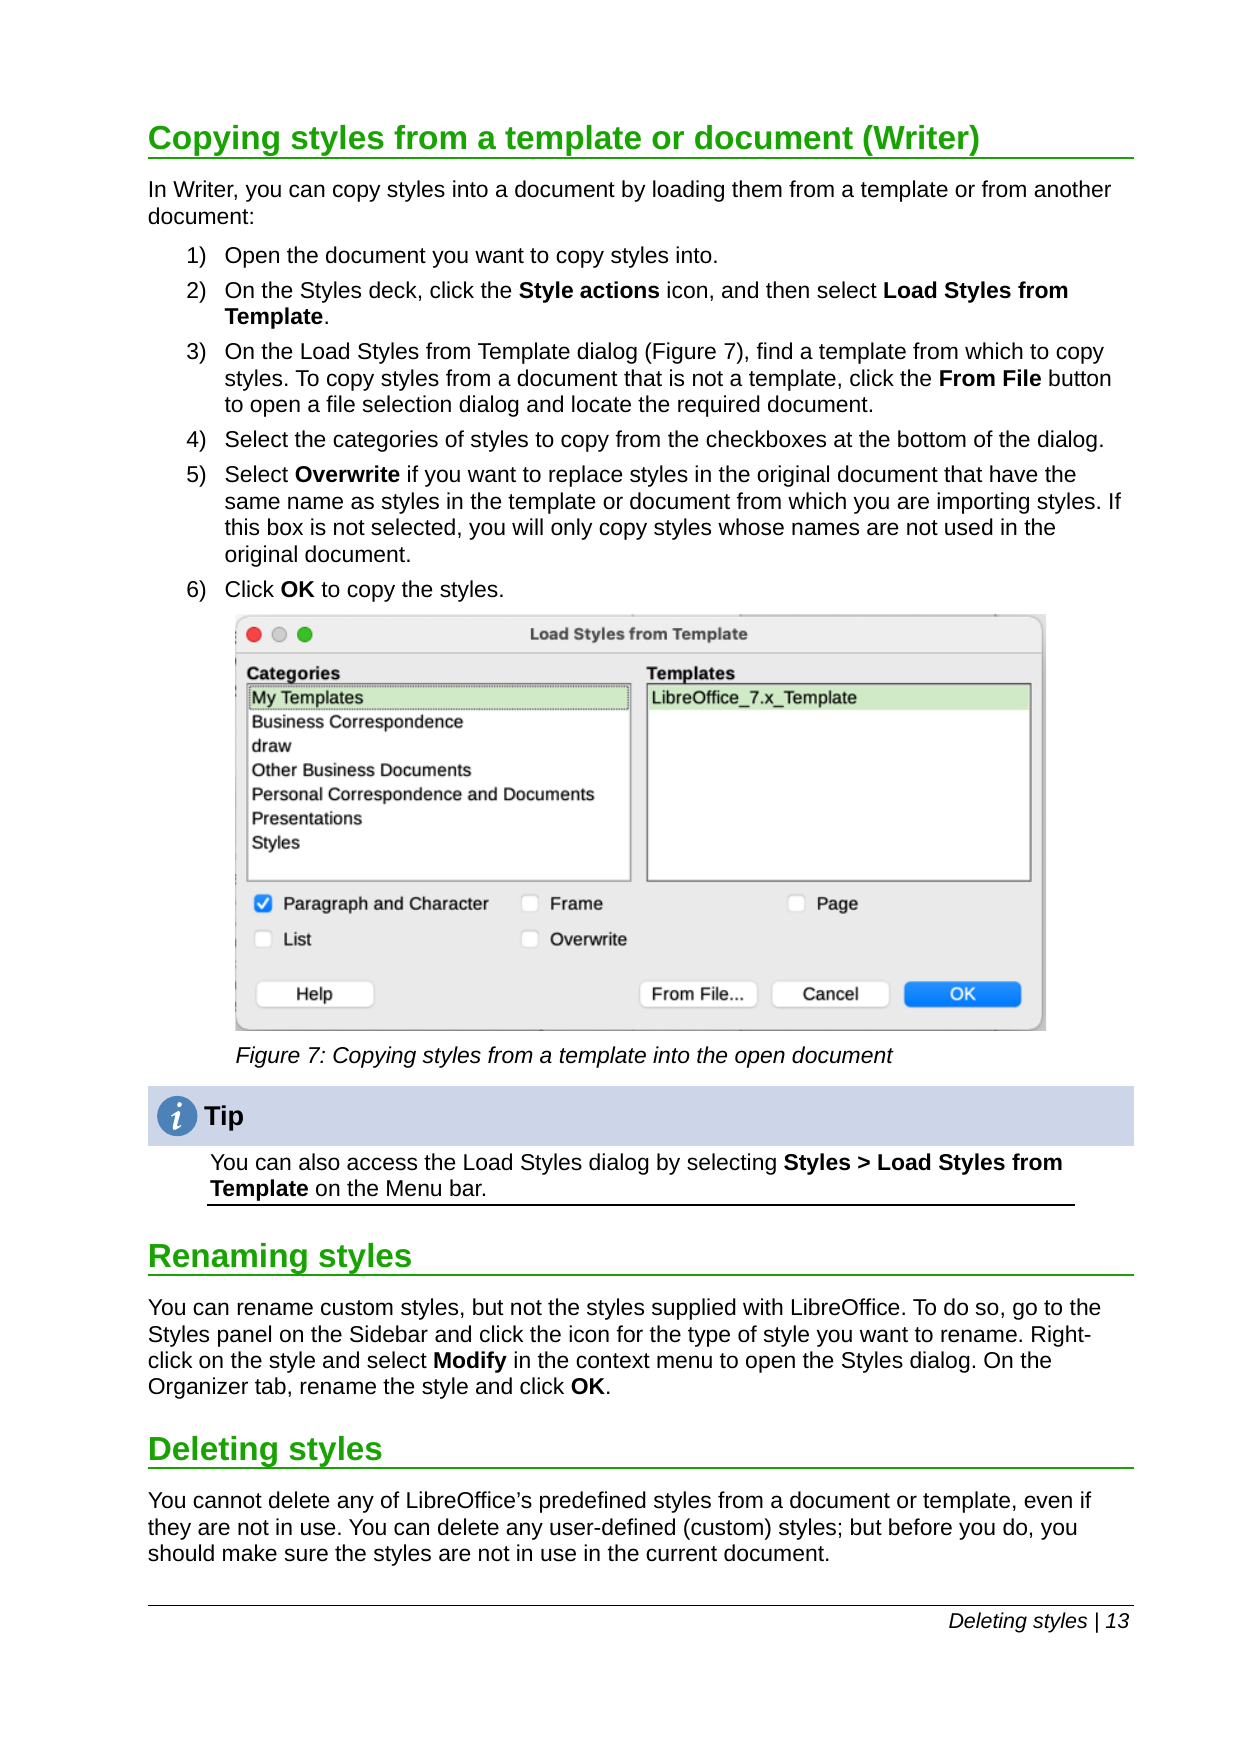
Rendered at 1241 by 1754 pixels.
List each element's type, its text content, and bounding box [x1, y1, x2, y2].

text You can also access the Load Styles dialog by selecting Styles > Load Styles from Template on the Menu bar. [207, 1146, 1075, 1204]
list On the Styles deck, click the Style actions icon, and then select Load Styles from Template. [207, 277, 1134, 329]
subtitle Renaming styles [148, 1236, 1134, 1274]
text You can rename custom styles, but not the styles supplied with LibreOffice. To do so, go to the Styles panel on the Sidebar and click the icon for the type of style you want to rename. Right-click on the style and select Modify in the context menu to open the Styles dialog. On the Organizer tab, rename the style and click OK. [148, 1294, 1134, 1399]
picture [235, 614, 1047, 1031]
subtitle Tip [148, 1086, 1134, 1146]
text In Writer, you can copy styles into a document by loading them from a template or from another document: [148, 176, 1134, 229]
list Select Overwrite if you want to replace styles in the original document that have the same name as styles in the template or document from which you are importing styles. If this box is not selected, you will only copy styles whose names are not used in the original document. [207, 461, 1134, 567]
text Figure 7: Copying styles from a template into the open document [235, 1042, 1046, 1069]
list Open the document you want to copy styles into. [207, 242, 1134, 268]
subtitle Deleting styles [148, 1429, 1134, 1467]
list Select the categories of styles to copy from the checkboxes at the bottom of the dialog. [207, 426, 1134, 453]
list On the Load Styles from Template dialog (Figure 7), find a template from which to copy styles. To copy styles from a document that is not a template, click the From File button to open a file selection dialog and locate the required document. [207, 338, 1134, 417]
list Click OK to copy the styles. [207, 576, 1134, 602]
subtitle Copying styles from a template or document (Writer) [148, 118, 1134, 157]
text You cannot delete any of LibreOffice’s predefined styles from a document or template, even if they are not in use. You can delete any user-defined (custom) styles; but before you do, you should make sure the styles are not in use in the current document. [148, 1487, 1134, 1566]
